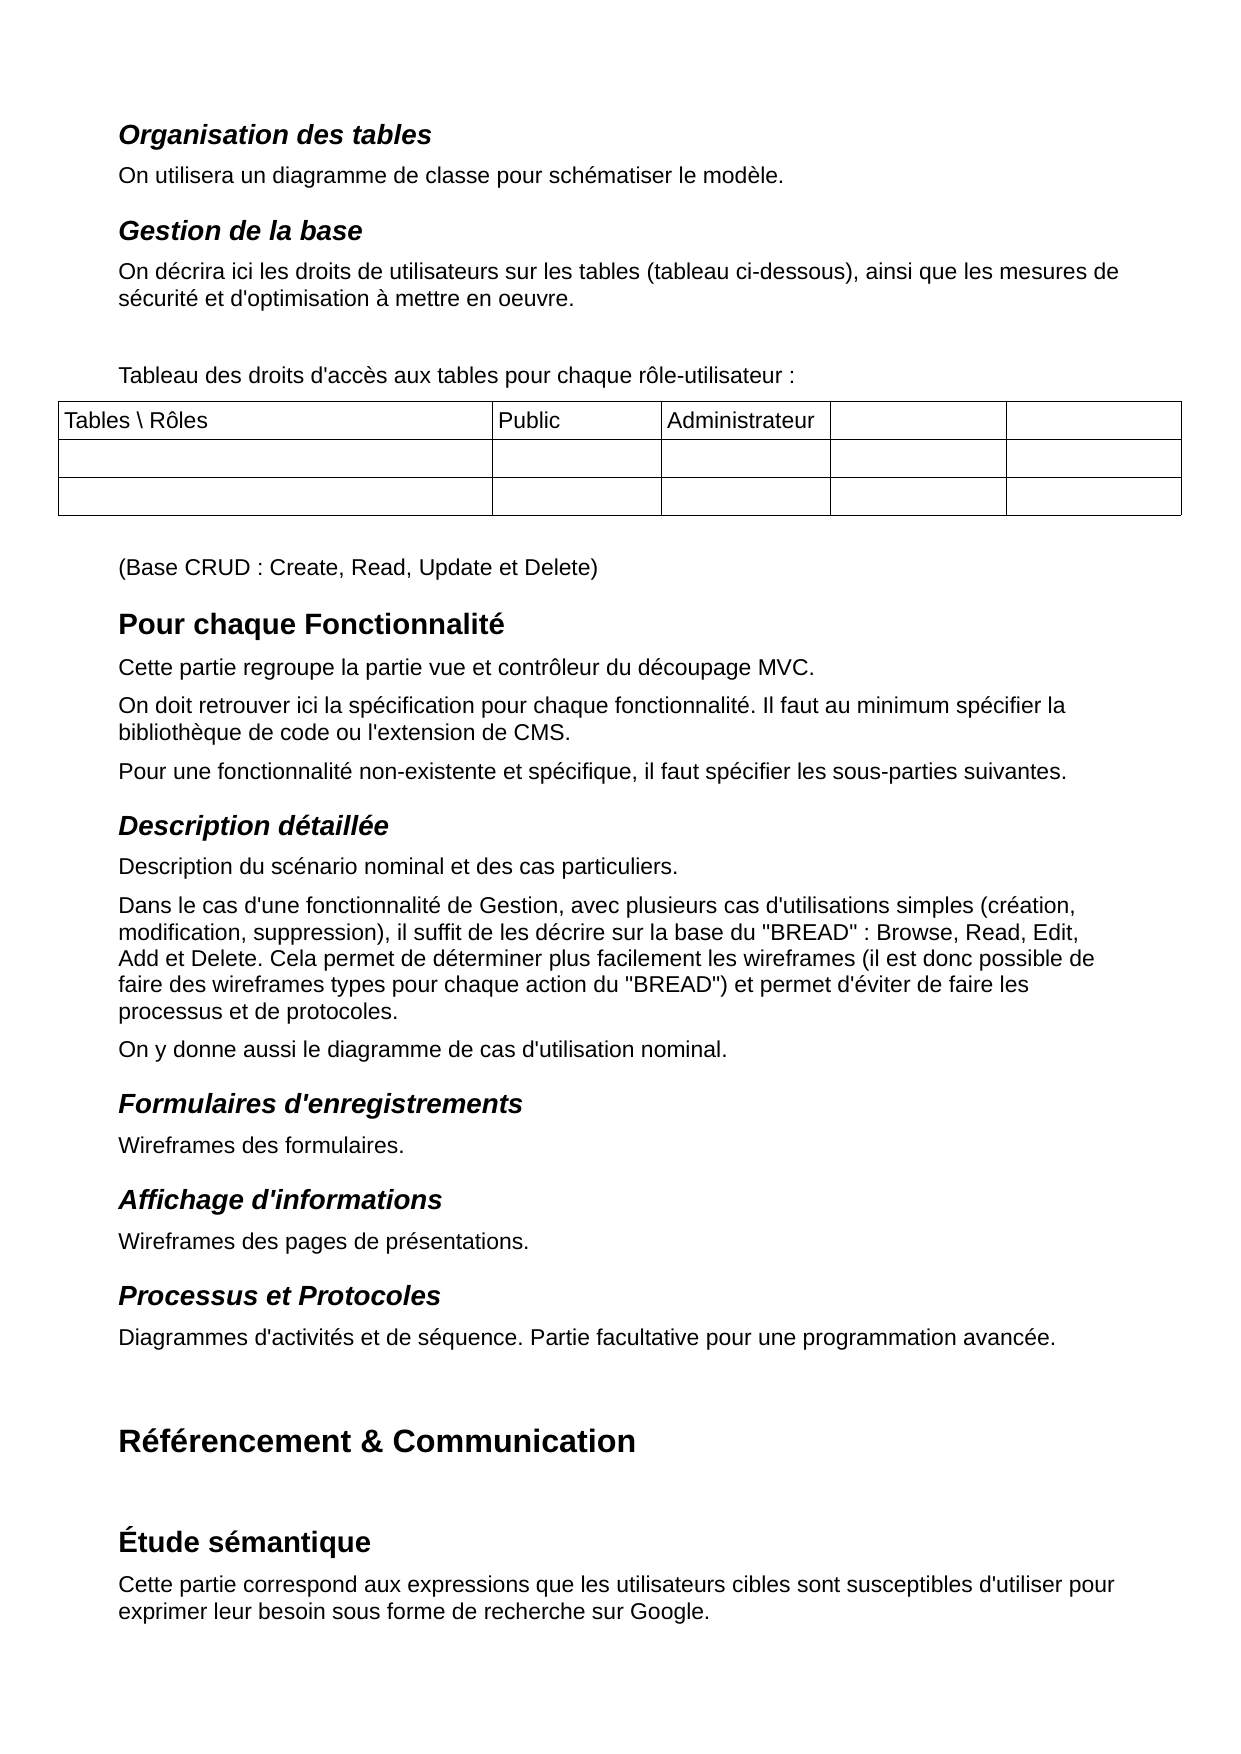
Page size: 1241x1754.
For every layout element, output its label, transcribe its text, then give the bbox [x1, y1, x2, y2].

text Diagrammes d'activités et de séquence. Partie facultative pour une programmation avancée. [118, 1324, 1122, 1350]
subtitle Processus et Protocoles [118, 1279, 1122, 1311]
table_cell [59, 440, 492, 477]
table_cell [831, 440, 1006, 477]
subtitle Description détaillée [118, 809, 1122, 841]
subtitle Organisation des tables [118, 118, 1122, 150]
text (Base CRUD : Create, Read, Update et Delete) [118, 554, 1122, 580]
subtitle Étude sémantique [118, 1525, 1122, 1559]
text Tableau des droits d'accès aux tables pour chaque rôle-utilisateur : [118, 362, 1122, 389]
subtitle Pour chaque Fonctionnalité [118, 607, 1122, 641]
text Cette partie regroupe la partie vue et contrôleur du découpage MVC. [118, 653, 1122, 680]
text Cette partie correspond aux expressions que les utilisateurs cibles sont susceptibles d'utiliser pour exprimer leur besoin sous forme de recherche sur Google. [118, 1571, 1122, 1624]
text Description du scénario nominal et des cas particuliers. [118, 853, 1122, 880]
table_cell [1007, 440, 1181, 477]
table_header [1007, 402, 1181, 439]
table_cell [831, 478, 1006, 515]
table_cell [662, 440, 830, 477]
text On utilisera un diagramme de classe pour schématiser le modèle. [118, 162, 1122, 189]
text On décrira ici les droits de utilisateurs sur les tables (tableau ci-dessous), ainsi que les mesures de sécurité et d'optimisation à mettre en oeuvre. [118, 258, 1122, 311]
subtitle Gestion de la base [118, 214, 1122, 246]
text On doit retrouver ici la spécification pour chaque fonctionnalité. Il faut au minimum spécifier la bibliothèque de code ou l'extension de CMS. [118, 692, 1122, 745]
text Dans le cas d'une fonctionnalité de Gestion, avec plusieurs cas d'utilisations simples (création, modification, suppression), il suffit de les décrire sur la base du "BREAD" : Browse, Read, Edit, Add et Delete. Cela permet de déterminer plus facilement les wireframes (il est donc possible de faire des wireframes types pour chaque action du "BREAD") et permet d'éviter de faire les processus et de protocoles. [118, 892, 1122, 1024]
table_cell [1007, 478, 1181, 515]
table_cell [59, 478, 492, 515]
table_cell [662, 478, 830, 515]
text Pour une fonctionnalité non-existente et spécifique, il faut spécifier les sous-parties suivantes. [118, 758, 1122, 784]
text Wireframes des pages de présentations. [118, 1228, 1122, 1254]
subtitle Affichage d'informations [118, 1183, 1122, 1215]
table_cell [493, 440, 661, 477]
table_header Administrateur [662, 402, 830, 439]
table_header [831, 402, 1006, 439]
subtitle Référencement & Communication [118, 1422, 1122, 1459]
text Wireframes des formulaires. [118, 1132, 1122, 1158]
table_header Public [493, 402, 661, 439]
table_cell [493, 478, 661, 515]
subtitle Formulaires d'enregistrements [118, 1088, 1122, 1120]
table_header Tables \ Rôles [59, 402, 492, 439]
text On y donne aussi le diagramme de cas d'utilisation nominal. [118, 1036, 1122, 1063]
